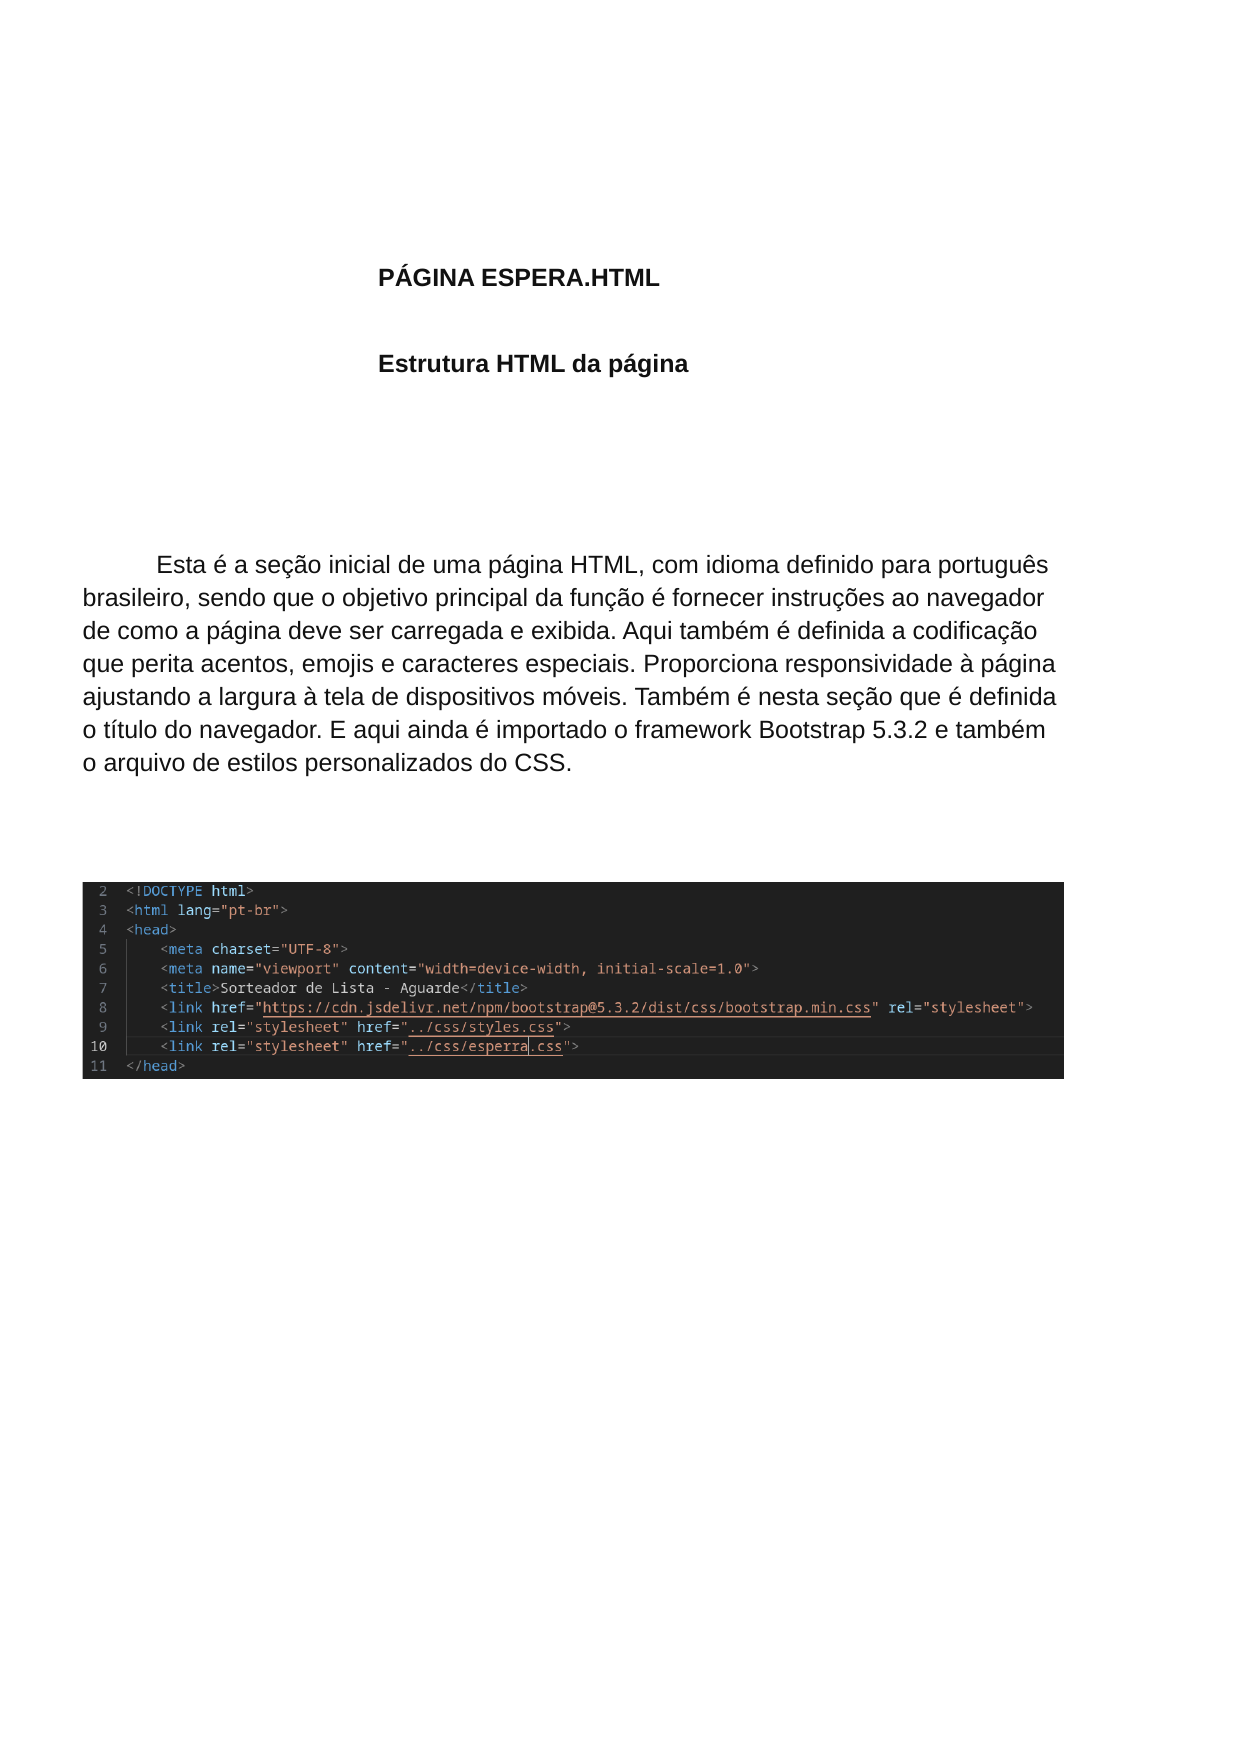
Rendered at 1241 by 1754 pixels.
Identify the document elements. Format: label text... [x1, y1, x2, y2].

text PÁGINA ESPERA.HTML [82, 263, 1064, 291]
text Estrutura HTML da página [82, 349, 1064, 378]
picture [82, 882, 1064, 1079]
text Esta é a seção inicial de uma página HTML, com idioma definido para português brasileiro, sendo que o objetivo principal da função é fornecer instruções ao navegador de como a página deve ser carregada e exibida. Aqui também é definida a codificação que perita acentos, emojis e caracteres especiais. Proporciona responsividade à página ajustando a largura à tela de dispositivos móveis. Também é nesta seção que é definida o título do navegador. E aqui ainda é importado o framework Bootstrap 5.3.2 e também o arquivo de estilos personalizados do CSS. [82, 550, 1064, 777]
